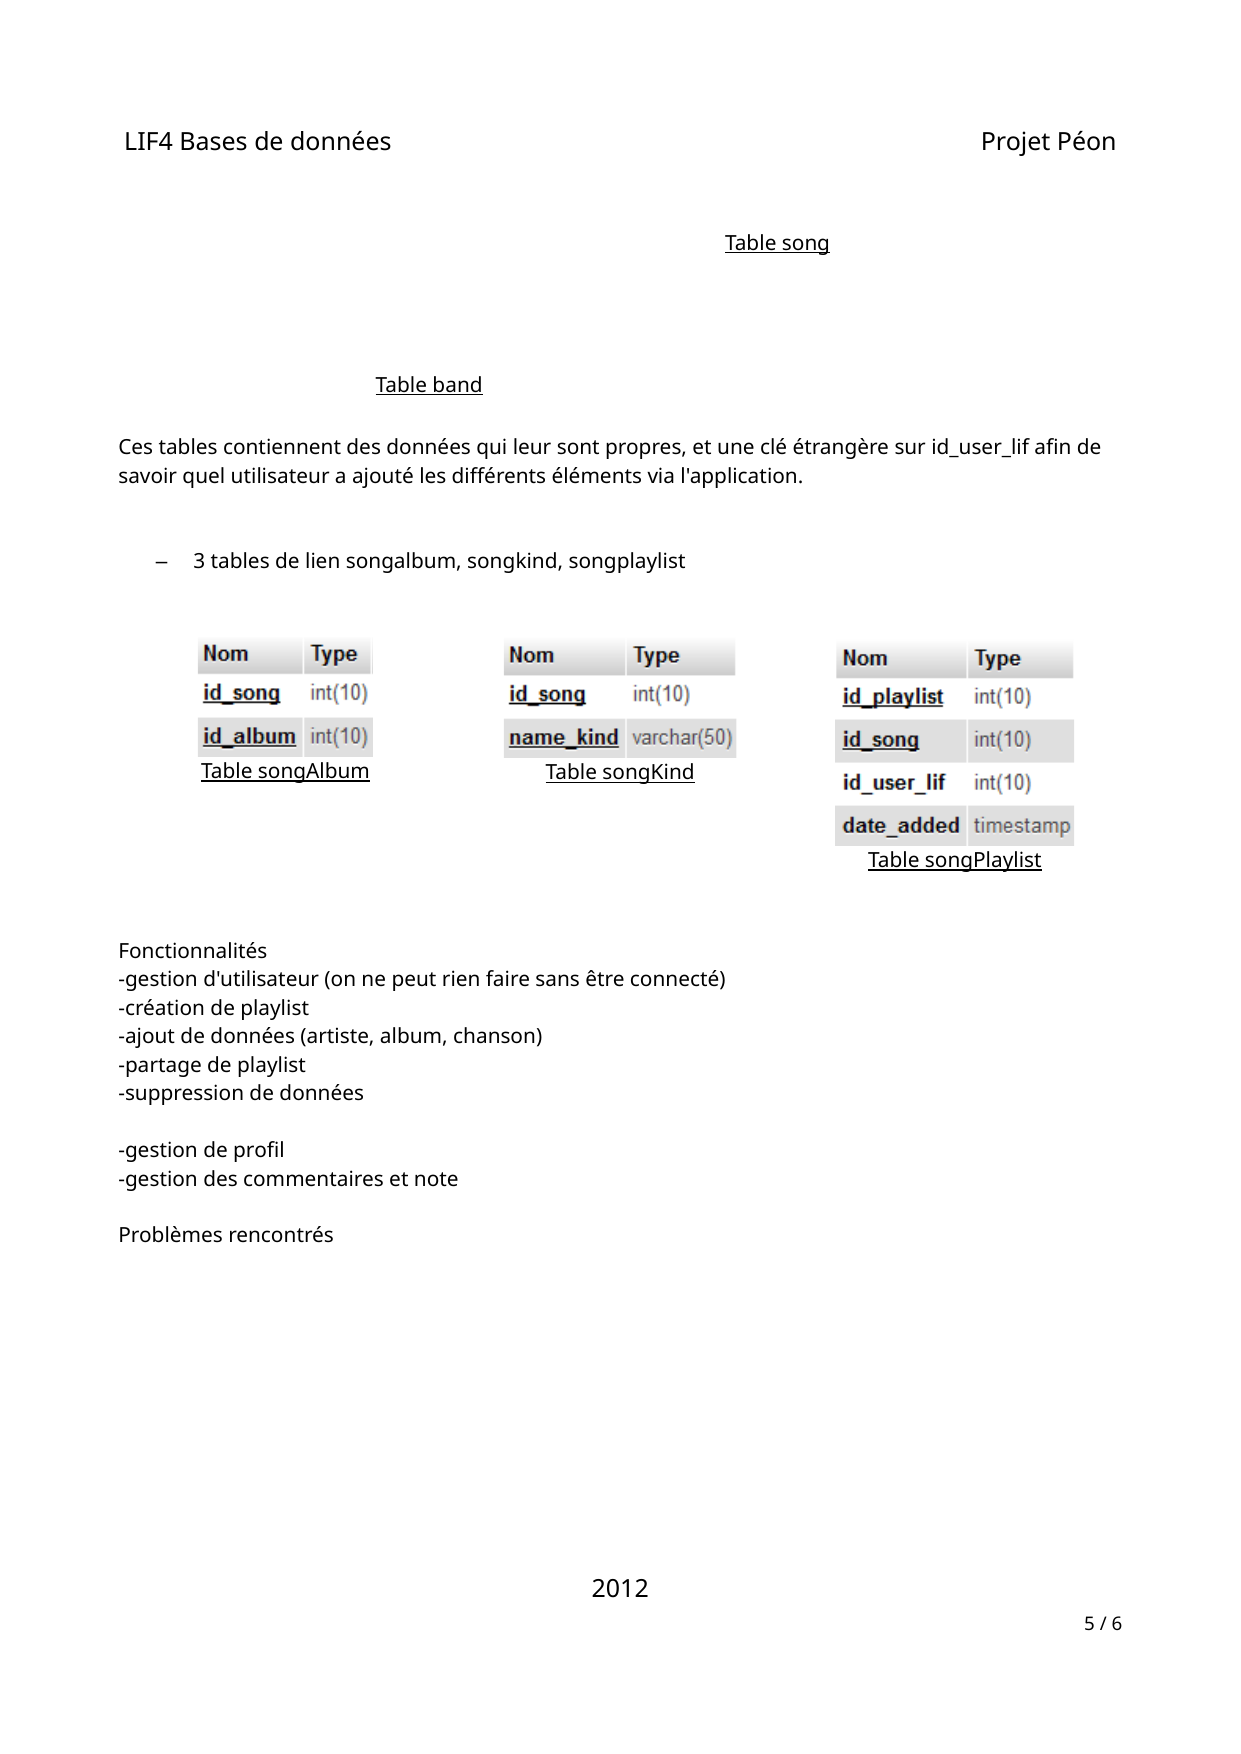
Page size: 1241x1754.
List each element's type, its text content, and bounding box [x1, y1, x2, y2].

text Fonctionnalités [118, 936, 1122, 964]
table_header Table song [608, 222, 947, 404]
table_header Table songPlaylist [788, 631, 1122, 879]
text -création de playlist [118, 993, 1122, 1021]
text -gestion d'utilisateur (on ne peut rien faire sans être connecté) [118, 964, 1122, 993]
text -ajout de données (artiste, album, chanson) [118, 1021, 1122, 1050]
text -gestion des commentaires et note [118, 1164, 1122, 1192]
text -gestion de profil [118, 1135, 1122, 1164]
text -partage de playlist [118, 1050, 1122, 1078]
list 3 tables de lien songalbum, songkind, songplaylist [156, 546, 1122, 574]
text Problèmes rencontrés [118, 1221, 1122, 1249]
table_header Table band [250, 222, 608, 404]
text Ces tables contiennent des données qui leur sont propres, et une clé étrangère sur id_user_lif afin de savoir quel utilisateur a ajouté les différents éléments via l'application. [118, 432, 1122, 489]
text -suppression de données [118, 1078, 1122, 1107]
table_header Table songAlbum [118, 631, 453, 879]
table_header Table songKind [453, 631, 787, 879]
